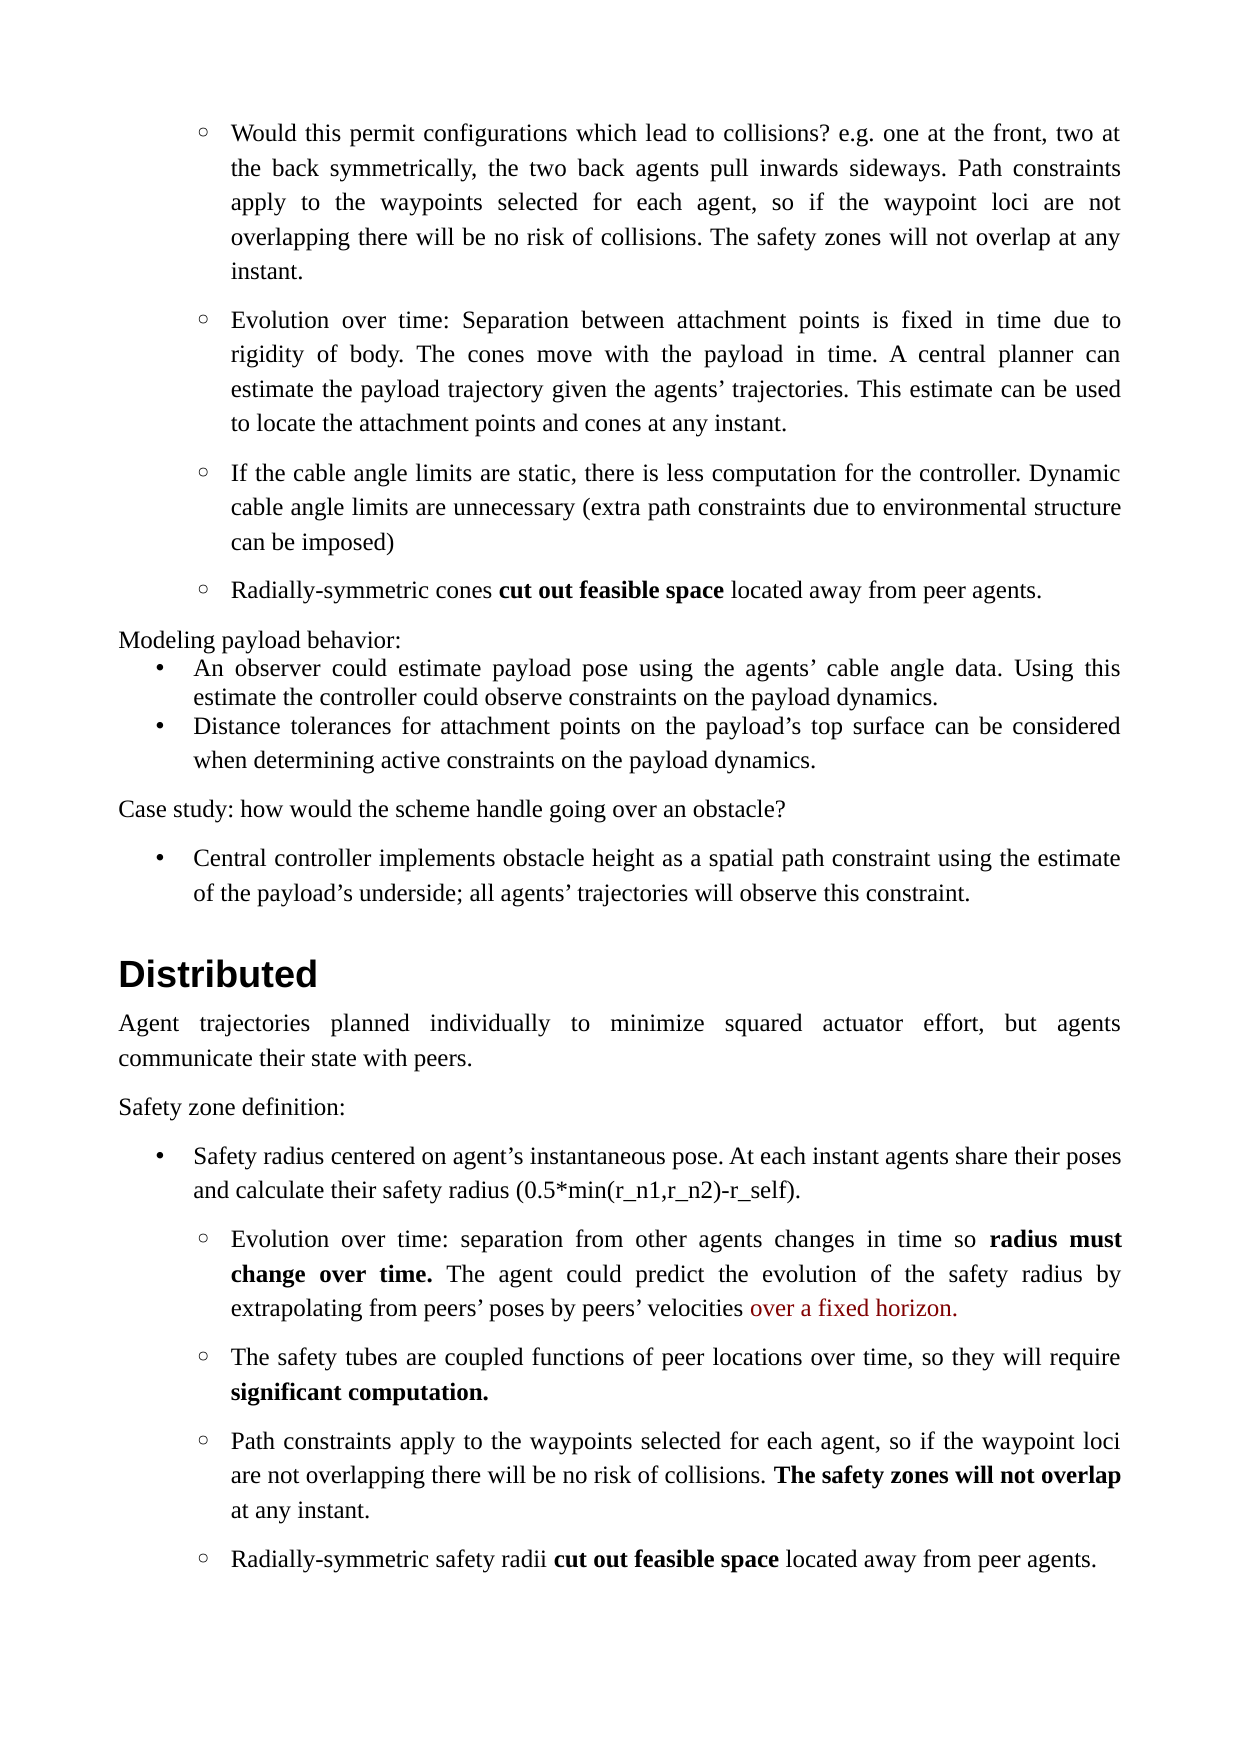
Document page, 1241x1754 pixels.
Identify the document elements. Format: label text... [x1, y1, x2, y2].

list The safety tubes are coupled functions of peer locations over time, so they will require significant computation. [193, 1342, 1122, 1406]
text Modeling payload behavior: [118, 625, 1122, 653]
list Central controller implements obstacle height as a spatial path constraint using the estimate of the payload’s underside; all agents’ trajectories will observe this constraint. [156, 843, 1122, 907]
list Would this permit configurations which lead to collisions? e.g. one at the front, two at the back symmetrically, the two back agents pull inwards sideways. Path constraints apply to the waypoints selected for each agent, so if the waypoint loci are not overlapping there will be no risk of collisions. The safety zones will not overlap at any instant. [193, 118, 1122, 285]
list An observer could estimate payload pose using the agents’ cable angle data. Using this estimate the controller could observe constraints on the payload dynamics. [156, 653, 1122, 711]
text Case study: how would the scheme handle going over an obstacle? [118, 794, 1122, 823]
subtitle Distributed [118, 952, 1122, 996]
list Radially-symmetric safety radii cut out feasible space located away from peer agents. [193, 1544, 1122, 1573]
list Distance tolerances for attachment points on the payload’s top surface can be considered when determining active constraints on the payload dynamics. [156, 711, 1122, 774]
list Path constraints apply to the waypoints selected for each agent, so if the waypoint loci are not overlapping there will be no risk of collisions. The safety zones will not overlap at any instant. [193, 1426, 1122, 1524]
list Radially-symmetric cones cut out feasible space located away from peer agents. [193, 576, 1122, 604]
text Agent trajectories planned individually to minimize squared actuator effort, but agents communicate their state with peers. [118, 1008, 1122, 1071]
text Safety zone definition: [118, 1092, 1122, 1121]
list Evolution over time: separation from other agents changes in time so radius must change over time. The agent could predict the evolution of the safety radius by extrapolating from peers’ poses by peers’ velocities over a fixed horizon. [193, 1224, 1122, 1322]
list If the cable angle limits are static, there is less computation for the controller. Dynamic cable angle limits are unnecessary (extra path constraints due to environmental structure can be imposed) [193, 458, 1122, 555]
list Safety radius centered on agent’s instantaneous pose. At each instant agents share their poses and calculate their safety radius (0.5*min(r_n1,r_n2)-r_self). [156, 1141, 1122, 1204]
list Evolution over time: Separation between attachment points is fixed in time due to rigidity of body. The cones move with the payload in time. A central planner can estimate the payload trajectory given the agents’ trajectories. This estimate can be used to locate the attachment points and cones at any instant. [193, 305, 1122, 437]
